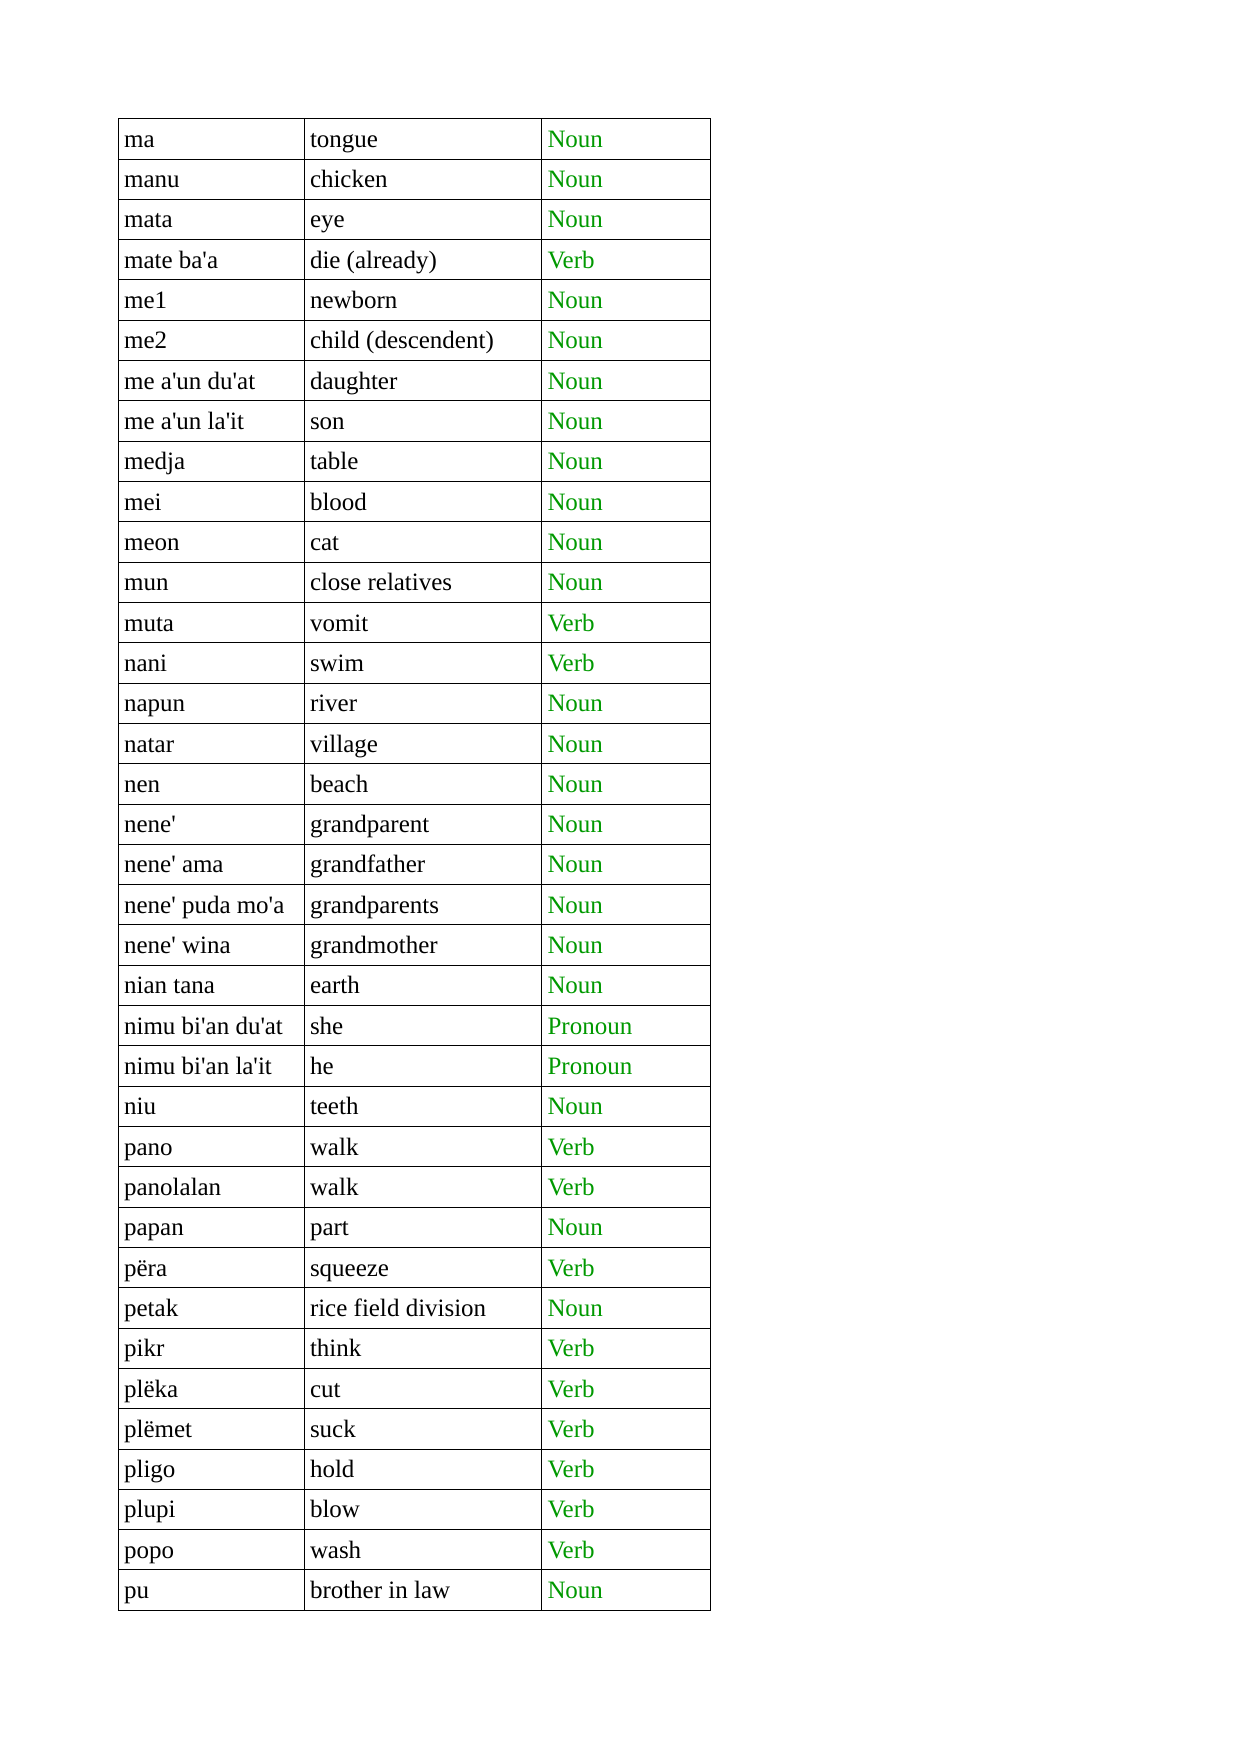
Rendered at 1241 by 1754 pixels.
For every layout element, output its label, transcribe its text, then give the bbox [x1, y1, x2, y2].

table_cell chicken [305, 160, 541, 199]
table_cell niu [119, 1087, 304, 1126]
table_cell Noun [542, 1208, 710, 1247]
table_cell mata [119, 200, 304, 239]
table_cell panolalan [119, 1167, 304, 1207]
table_cell përa [119, 1248, 304, 1287]
table_cell grandmother [305, 925, 541, 965]
table_cell Verb [542, 1127, 710, 1166]
table_cell Noun [542, 321, 710, 360]
table_cell petak [119, 1288, 304, 1327]
table_cell Noun [542, 119, 710, 158]
table_cell nene' ama [119, 845, 304, 884]
table_cell pu [119, 1570, 304, 1610]
table_cell mate ba'a [119, 240, 304, 279]
table_cell Noun [542, 684, 710, 723]
table_cell part [305, 1208, 541, 1247]
table_cell plëka [119, 1369, 304, 1408]
table_cell swim [305, 643, 541, 682]
table_cell plëmet [119, 1409, 304, 1448]
table_cell cut [305, 1369, 541, 1408]
table_cell Noun [542, 280, 710, 320]
table_cell natar [119, 724, 304, 763]
table_cell Noun [542, 160, 710, 199]
table_cell walk [305, 1167, 541, 1207]
table_cell muta [119, 603, 304, 642]
table_cell die (already) [305, 240, 541, 279]
table_cell grandparents [305, 885, 541, 924]
table_cell Verb [542, 1167, 710, 1207]
table_cell Noun [542, 724, 710, 763]
table_cell Noun [542, 764, 710, 803]
table_cell me1 [119, 280, 304, 320]
table_cell suck [305, 1409, 541, 1448]
table_cell Noun [542, 1288, 710, 1327]
table_cell tongue [305, 119, 541, 158]
table_cell nimu bi'an du'at [119, 1006, 304, 1045]
table_cell blow [305, 1490, 541, 1529]
table_cell she [305, 1006, 541, 1045]
table_cell popo [119, 1530, 304, 1569]
table_cell nimu bi'an la'it [119, 1046, 304, 1086]
table_cell me a'un du'at [119, 361, 304, 400]
table_cell think [305, 1329, 541, 1368]
table_cell Noun [542, 1570, 710, 1610]
table_cell child (descendent) [305, 321, 541, 360]
table_cell Noun [542, 1087, 710, 1126]
table_cell nene' puda mo'a [119, 885, 304, 924]
table_cell pano [119, 1127, 304, 1166]
table_cell Verb [542, 1329, 710, 1368]
table_cell Verb [542, 1450, 710, 1489]
table_cell plupi [119, 1490, 304, 1529]
table_cell river [305, 684, 541, 723]
table_cell nani [119, 643, 304, 682]
table_cell pligo [119, 1450, 304, 1489]
table_cell pikr [119, 1329, 304, 1368]
table_cell hold [305, 1450, 541, 1489]
table_cell Verb [542, 1369, 710, 1408]
table_cell teeth [305, 1087, 541, 1126]
table_cell Pronoun [542, 1046, 710, 1086]
table_cell nene' [119, 805, 304, 844]
table_cell Noun [542, 563, 710, 602]
table_cell table [305, 442, 541, 481]
table_cell papan [119, 1208, 304, 1247]
table_cell Noun [542, 925, 710, 965]
table_cell daughter [305, 361, 541, 400]
table_cell manu [119, 160, 304, 199]
table_cell brother in law [305, 1570, 541, 1610]
table_cell Verb [542, 603, 710, 642]
table_cell Noun [542, 482, 710, 521]
table_cell eye [305, 200, 541, 239]
table_cell mei [119, 482, 304, 521]
table_cell Verb [542, 643, 710, 682]
table_cell Verb [542, 240, 710, 279]
table_cell medja [119, 442, 304, 481]
table_cell Pronoun [542, 1006, 710, 1045]
table_cell grandparent [305, 805, 541, 844]
table_cell meon [119, 522, 304, 562]
table_cell Noun [542, 845, 710, 884]
table_cell Noun [542, 522, 710, 562]
table_cell Verb [542, 1248, 710, 1287]
table_cell he [305, 1046, 541, 1086]
table_cell nian tana [119, 966, 304, 1005]
table_cell close relatives [305, 563, 541, 602]
table_cell nene' wina [119, 925, 304, 965]
table_cell Noun [542, 401, 710, 441]
table_cell vomit [305, 603, 541, 642]
table_cell son [305, 401, 541, 441]
table_cell grandfather [305, 845, 541, 884]
table_cell squeeze [305, 1248, 541, 1287]
table_cell wash [305, 1530, 541, 1569]
table_cell me2 [119, 321, 304, 360]
table_cell rice field division [305, 1288, 541, 1327]
table_cell blood [305, 482, 541, 521]
table_cell Noun [542, 361, 710, 400]
table_cell Noun [542, 885, 710, 924]
table_cell cat [305, 522, 541, 562]
table_cell Noun [542, 805, 710, 844]
table_cell ma [119, 119, 304, 158]
table_cell beach [305, 764, 541, 803]
table_cell Verb [542, 1530, 710, 1569]
table_cell newborn [305, 280, 541, 320]
table_cell Noun [542, 442, 710, 481]
table_cell Noun [542, 200, 710, 239]
table_cell Noun [542, 966, 710, 1005]
table_cell village [305, 724, 541, 763]
table_cell Verb [542, 1490, 710, 1529]
table_cell napun [119, 684, 304, 723]
table_cell nen [119, 764, 304, 803]
table_cell mun [119, 563, 304, 602]
table_cell walk [305, 1127, 541, 1166]
table_cell me a'un la'it [119, 401, 304, 441]
table_cell Verb [542, 1409, 710, 1448]
table_cell earth [305, 966, 541, 1005]
